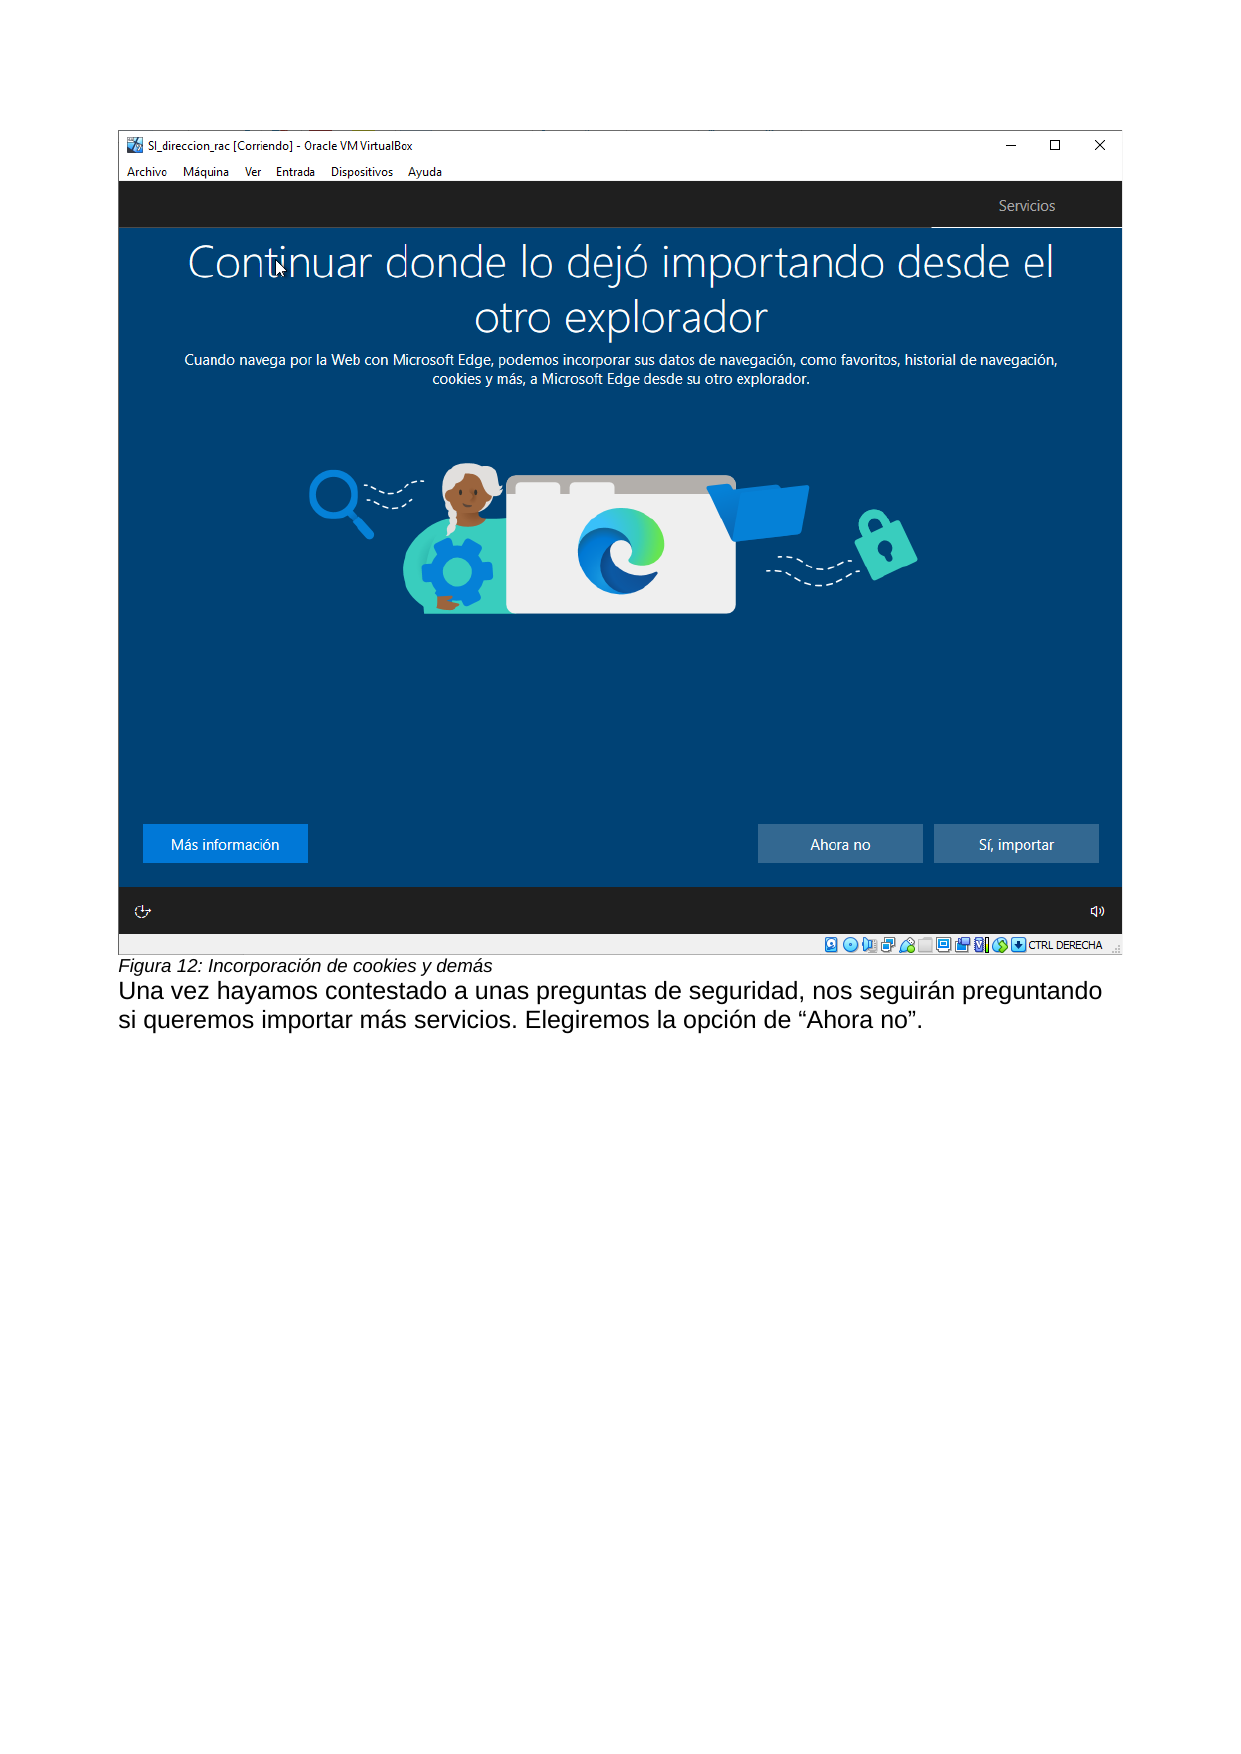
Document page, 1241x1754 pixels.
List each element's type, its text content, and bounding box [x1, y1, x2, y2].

text Figura 12: Incorporación de cookies y demás [118, 955, 1122, 976]
picture [118, 130, 1123, 955]
text Una vez hayamos contestado a unas preguntas de seguridad, nos seguirán preguntando si queremos importar más servicios. Elegiremos la opción de “Ahora no”. [118, 976, 1122, 1033]
